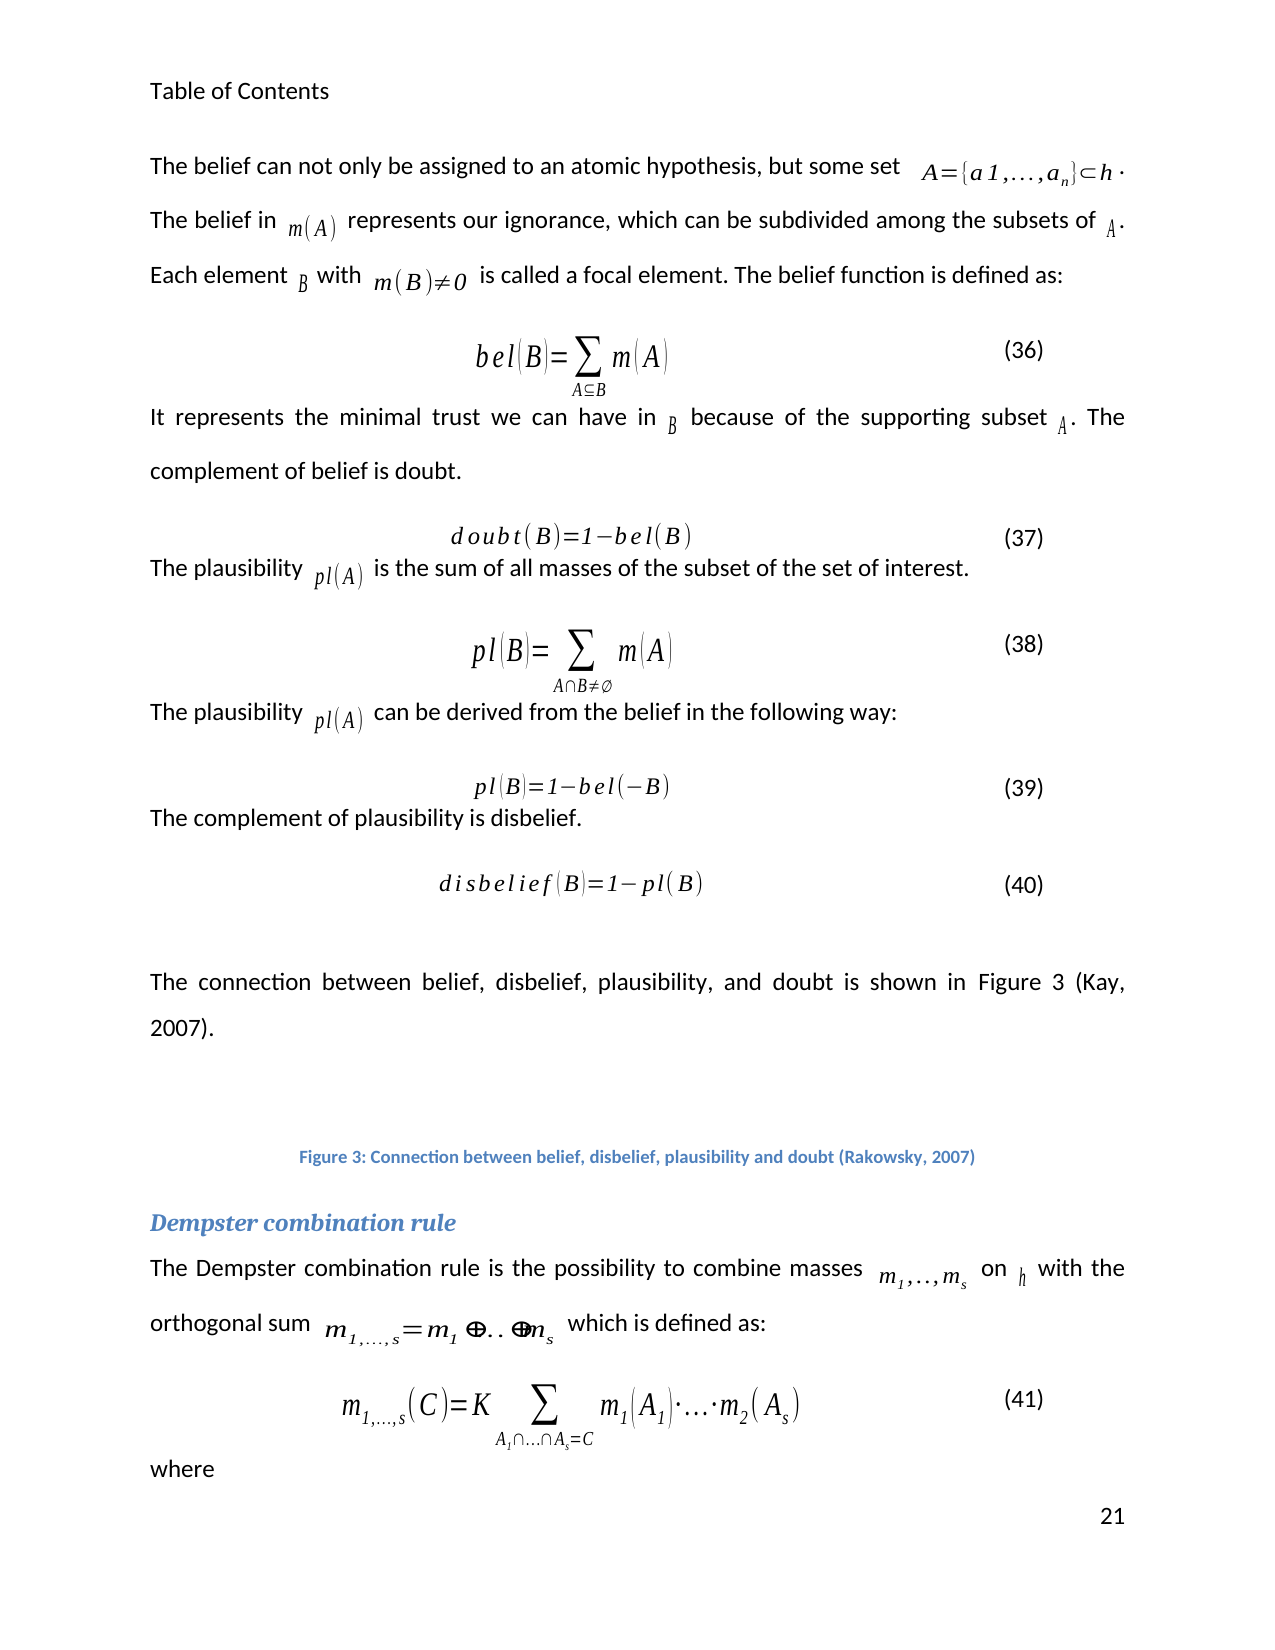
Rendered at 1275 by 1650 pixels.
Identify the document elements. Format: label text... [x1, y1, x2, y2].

table_header [150, 334, 992, 401]
table_header [150, 522, 992, 553]
table_header (41) [992, 1383, 1057, 1453]
text It represents the minimal trust we can have in because of the supporting subset. The complement of belief is doubt. [150, 401, 1125, 486]
subtitle Dempster combination rule [150, 1209, 1125, 1238]
table_header (36) [992, 334, 1057, 401]
text The belief can not only be assigned to an atomic hypothesis, but some set. The belief in represents our ignorance, which can be subdivided among the subsets of. Each element with is called a focal element. The belief function is defined as: [150, 150, 1125, 298]
text The Dempster combination rule is the possibility to combine masses on with the orthogonal sum which is defined as: [150, 1252, 1125, 1347]
text Figure 3: Connection between belief, disbelief, plausibility and doubt (Rakowsky, 2007) [150, 1145, 1125, 1168]
table_header [150, 869, 992, 899]
table_header [150, 628, 992, 697]
table_header [150, 772, 992, 802]
text The complement of plausibility is disbelief. [150, 802, 1125, 833]
table_header (37) [992, 522, 1057, 553]
table_header (40) [992, 869, 1057, 899]
table_header (39) [992, 772, 1057, 802]
text The plausibility is the sum of all masses of the subset of the set of interest. [150, 553, 1125, 592]
text The connection between belief, disbelief, plausibility, and doubt is shown in Figure 3 (Kay, 2007). [150, 966, 1125, 1042]
text The plausibility can be derived from the belief in the following way: [150, 697, 1125, 736]
table_header [150, 1383, 992, 1453]
table_header (38) [992, 628, 1057, 697]
text where [150, 1453, 1125, 1484]
